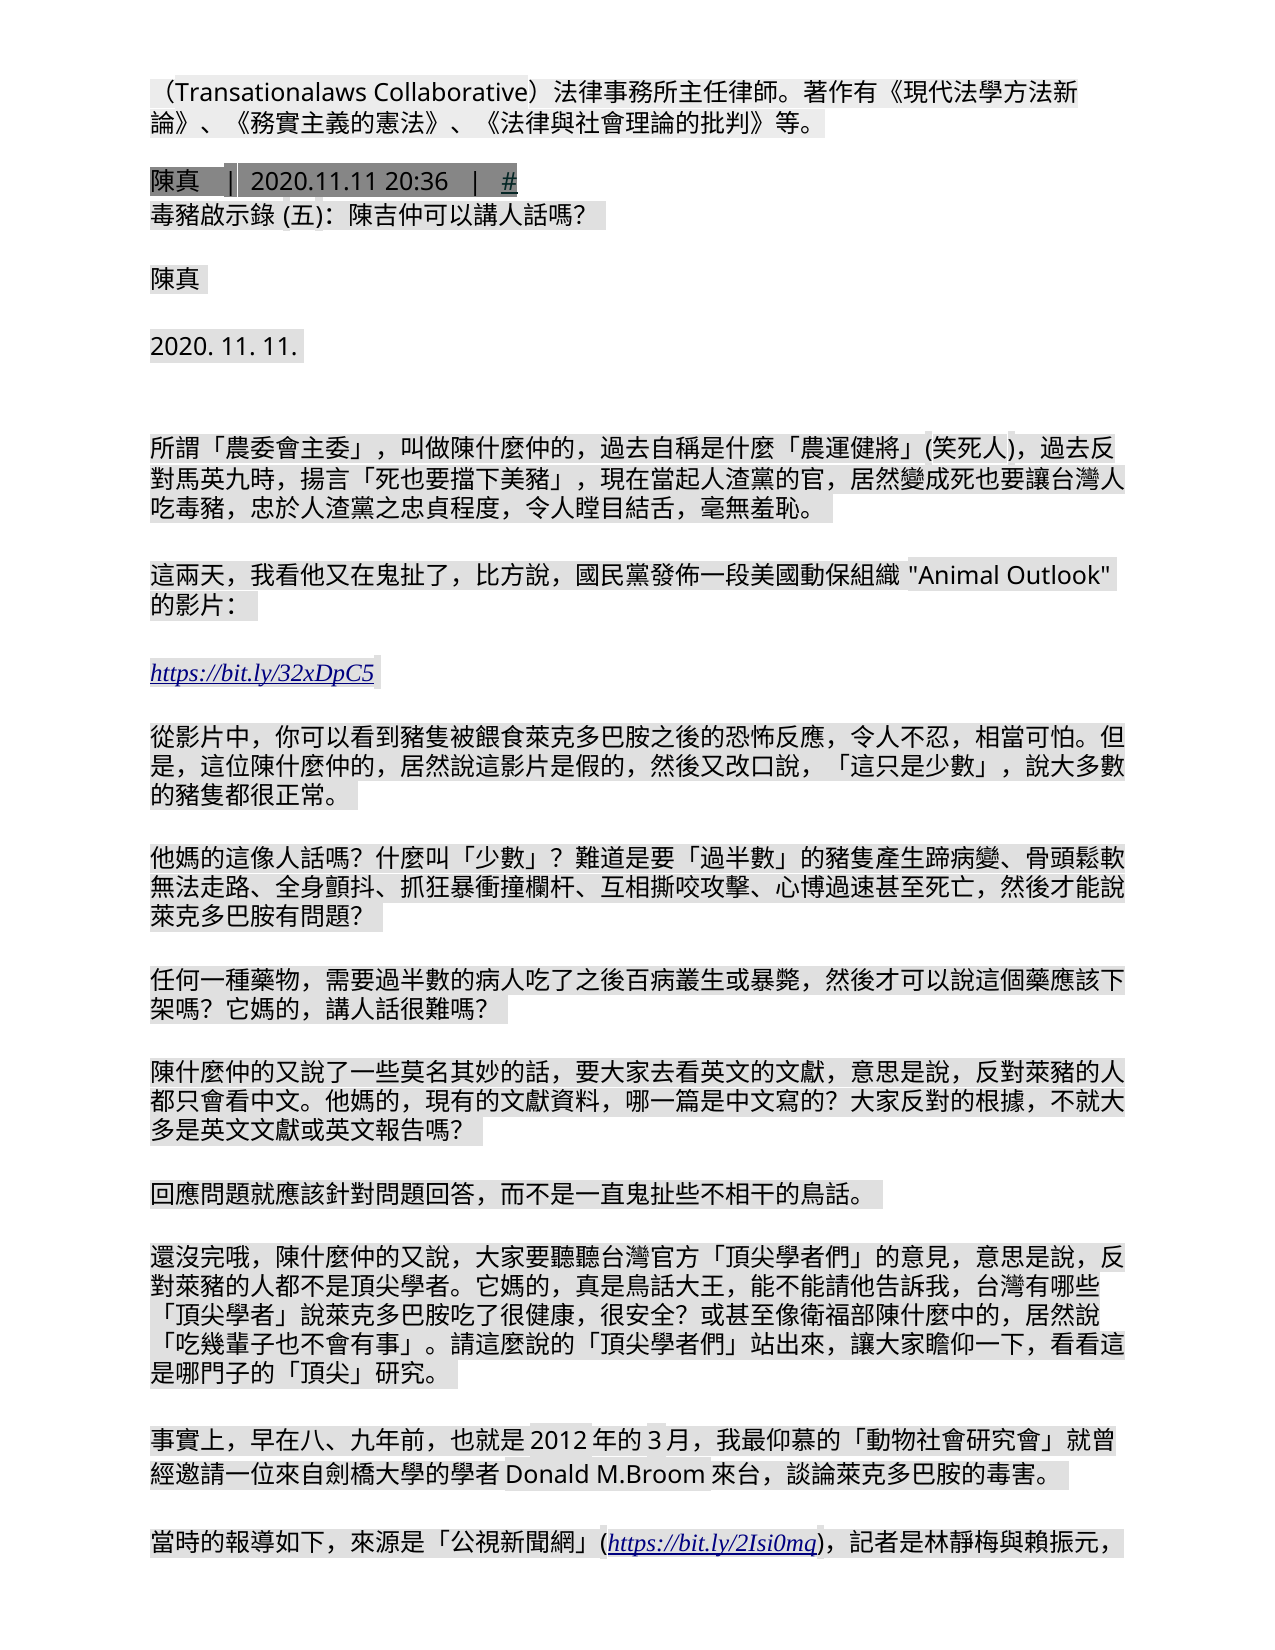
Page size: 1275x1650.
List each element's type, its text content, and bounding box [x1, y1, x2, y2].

text 毒豬啟示錄 (五)：陳吉仲可以講人話嗎？ 陳真 2020. 11. 11. 所謂「農委會主委」，叫做陳什麼仲的，過去自稱是什麼「農運健將」(笑死人)，過去反對馬英九時，揚言「死也要擋下美豬」，現在當起人渣黨的官，居然變成死也要讓台灣人吃毒豬，忠於人渣黨之忠貞程度，令人瞠目結舌，毫無羞恥。 這兩天，我看他又在鬼扯了，比方說，國民黨發佈一段美國動保組織 "Animal Outlook" 的影片： https://bit.ly/32xDpC5 從影片中，你可以看到豬隻被餵食萊克多巴胺之後的恐怖反應，令人不忍，相當可怕。但是，這位陳什麼仲的，居然說這影片是假的，然後又改口說，「這只是少數」，說大多數的豬隻都很正常。 他媽的這像人話嗎？什麼叫「少數」？難道是要「過半數」的豬隻產生蹄病變、骨頭鬆軟無法走路、全身顫抖、抓狂暴衝撞欄杆、互相撕咬攻擊、心博過速甚至死亡，然後才能說萊克多巴胺有問題？ 任何一種藥物，需要過半數的病人吃了之後百病叢生或暴斃，然後才可以說這個藥應該下架嗎？它媽的，講人話很難嗎？ 陳什麼仲的又說了一些莫名其妙的話，要大家去看英文的文獻，意思是說，反對萊豬的人都只會看中文。他媽的，現有的文獻資料，哪一篇是中文寫的？大家反對的根據，不就大多是英文文獻或英文報告嗎？ 回應問題就應該針對問題回答，而不是一直鬼扯些不相干的鳥話。 還沒完哦，陳什麼仲的又說，大家要聽聽台灣官方「頂尖學者們」的意見，意思是說，反對萊豬的人都不是頂尖學者。它媽的，真是鳥話大王，能不能請他告訴我，台灣有哪些「頂尖學者」說萊克多巴胺吃了很健康，很安全？或甚至像衛福部陳什麼中的，居然說「吃幾輩子也不會有事」。請這麼說的「頂尖學者們」站出來，讓大家瞻仰一下，看看這是哪門子的「頂尖」研究。 事實上，早在八、九年前，也就是2012年的3月，我最仰慕的「動物社會研究會」就曾經邀請一位來自劍橋大學的學者Donald M.Broom來台，談論萊克多巴胺的毒害。 當時的報導如下，來源是「公視新聞網」(https://bit.ly/2Isi0mq)，記者是林靜梅與賴振元，日期是2012年3月29日： 「動物社會研究會特地邀請英國劍橋大學教授、同時也參與了歐盟有關萊克多巴胺安全性評估報告的學者唐諾布魯姆 (Donald M. Broom)，來台灣演講，他認為萊克多巴胺的確對動物有壞的影響，相信對人也是。 布魯姆教授強調，拒絕任何含有瘦肉精的肉品進入歐洲，歐盟所根據的，就是這一份在2009年提出的『萊克多巴胺安全評估報告』。 當時參與評估的英國劍橋大學教授布魯姆，同時也是歐洲食品安全管理局EFSA的科學諮詢小組成員，這次他受邀來台演講，指出肉品使用萊克多巴胺，可以增加豬隻的重量賺更多錢，但是對消費者沒什麼好處。 布魯姆教授是全球第一位動物福利科學的教授，他指出：美國目前自己本土的報告，都已經證實使用萊克多巴胺的牛隻，腳蹄跟足部都出現病變，而豬隻使用，更會出現心臟緊迫心跳加速，甚至出現更多攻擊行為以及大腦出現病變等等影響，也因此歐盟才禁止使用。 至於萊克多巴胺對於人體的傷害，布魯姆教授也相信對健康有負面影響，但目前世界上的確沒有完整的研究。不過他也提醒，抵擋這些對人體有健康風險的肉品，光靠生產者自律或是法令規範，都遠遠比不上消費者意識的覺醒。 他說，歐洲的消費者很有力量，能夠對生產者施壓，跟美國由肉品生產者來主導市場，差別很大。」 我還沒講完哦，人渣黨大概以為台灣人全失智了，但我沒有，我記憶力好得很，想忘都忘不了人渣們前後反覆的嘴臉。 這位劍橋教授兼前歐盟官員，應該算是「頂尖學者」了吧？各位知道嗎，他當年還在立法院發表過演講。誰邀請他去演講的呢？就是民進黨，另外還有親民黨和台聯，講座名稱叫做「歐盟為何拒絕瘦肉精肉品」。 根據綠油油的《自由時報》2012年3月30日的報導(https://bit.ly/35jLN9U)，記者顏若瑾，標題是「前歐盟官員：萊克多巴胺有基因毒性」！它不但對於心臟和大腦及骨頭生長有各種毒害作用，而且具有基因毒性。 《自由時報》的報導如下。寫得很好，懇請大家把它看完，看看當初民進黨是如何據理抗爭，「死也要擋下美豬」，現在卻是死也要台灣人吃毒豬。而且，外交部次長這兩天承認，不是美國壓迫我們進口萊豬，而是我們自己主動跑去示好說我們很樂意吃毒豬。 「前歐盟動物福利科學委員會主席、英國劍橋大學教授布魯姆 （Donald M.Broom）昨在立法院，就萊克多巴胺發表演講時，引述歐洲食品安全管理局 (EFSA）2009年的報告指出，萊克多巴胺會讓動物在生長過程中受到不必要的痛苦，不僅侵害動物福利，也可能對人體有害。 立法院民進黨、親民黨與台聯等三個在野黨團昨共同召開『歐盟為何拒絕瘦肉精肉品』座談會，邀請布魯姆發表演說。他指出，根據歐洲食品安全管理局的研究結論發現，萊克多巴胺雖然不會致癌，但確實有部分的基因毒性。 布魯姆說，歐盟禁止農牧業使用任何荷爾蒙與調節甲狀腺的乙型受體素，萊克多巴胺就是其中一種。根據EFSA的評估報告，乙型受體素具有合成作用，會刺激腎上腺，促進動物生長與增加產量。 他說，使用萊克多巴胺只對生產者有利，而且已有足夠的研究結果證實，瘦肉精對動物福利有害，食用瘦肉精的豬隻出現強烈的攻擊行為，讓動物在生長過程中遭受不必要的痛苦。該報告以狗與猴子為例，闡述萊克多巴胺在動物體內代謝的原理，因為這些生物與使用在人體上的效果是一樣的。 布魯姆表示，研究報告也指出，不應該只做肉品的零檢出，同時也應針對食用萊克多巴胺動物的代謝物檢驗零檢出。 布魯姆表示，據美國普渡大學2003年豬隻與萊克多巴胺影響的研究報告，豬隻食用萊克多巴胺後 ，出現非常多負面的影響，除心跳加快外，心血管出現問題，大腦前額葉皮質出現變化，攻擊性增加，並出現追咬同伴的強烈攻擊行為。研究人員並發現，這些變化並非只是短期存在，在食用幾週後仍然還看得到這種變化。 布魯姆說，同樣的情況也出現在牛身上，牛更容易受到驚嚇，載運過程呈現更多不安行為。而且，攝取萊克多巴胺的牛隻，蹄部罹患疾病的機率比較高。研究清楚顯示，萊克多巴胺對動物有害，也可能對人體有害。 布魯姆說，動物食用添加瘦肉精的飼料，除了讓肉質增加水份之外，也可增加或是減少脂肪含量，但一般而言『不會改變肉品中的蛋白質含量』。但是，蛋白質、水與脂肪在動物體內含有一定的比例關係，添加瘦肉精主要就是增加肉質水份，『消費者買到的只是含水量較多的肉品而已』。」 [150, 197, 1125, 1559]
text （Transationalaws Collaborative）法律事務所主任律師。著作有《現代法學方法新論》、《務實主義的憲法》、《法律與社會理論的批判》等。 [150, 75, 1125, 138]
text 陳真 | 2020.11.11 20:36 | # [150, 163, 1125, 197]
